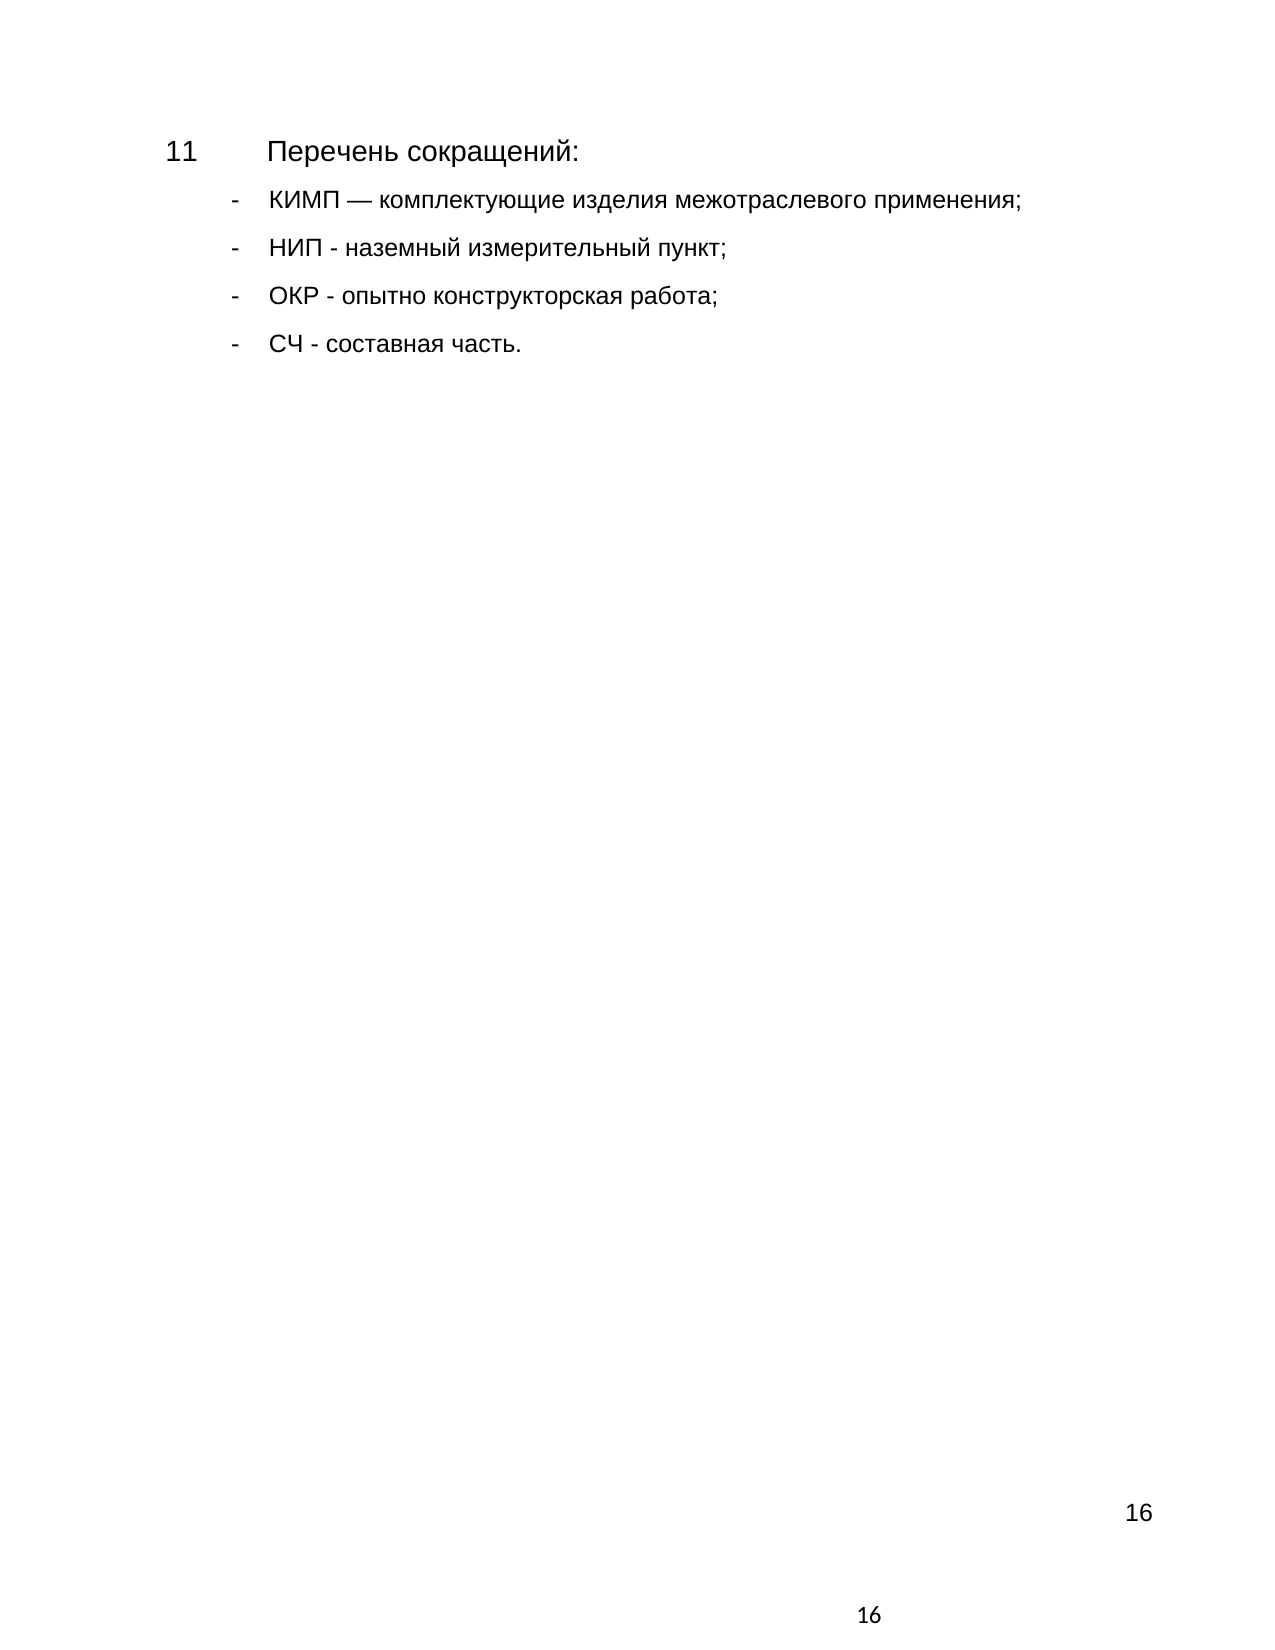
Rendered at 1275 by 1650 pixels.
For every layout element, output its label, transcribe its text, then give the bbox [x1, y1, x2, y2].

list КИМП — комплектующие изделия межотраслевого применения; [231, 185, 1156, 214]
list ОКР - опытно конструкторская работа; [231, 281, 1156, 310]
list НИП - наземный измерительный пункт; [231, 233, 1156, 262]
list Перечень сокращений: [165, 134, 1156, 168]
text 16 [1125, 1498, 1156, 1527]
list СЧ - составная часть. [231, 329, 1156, 358]
